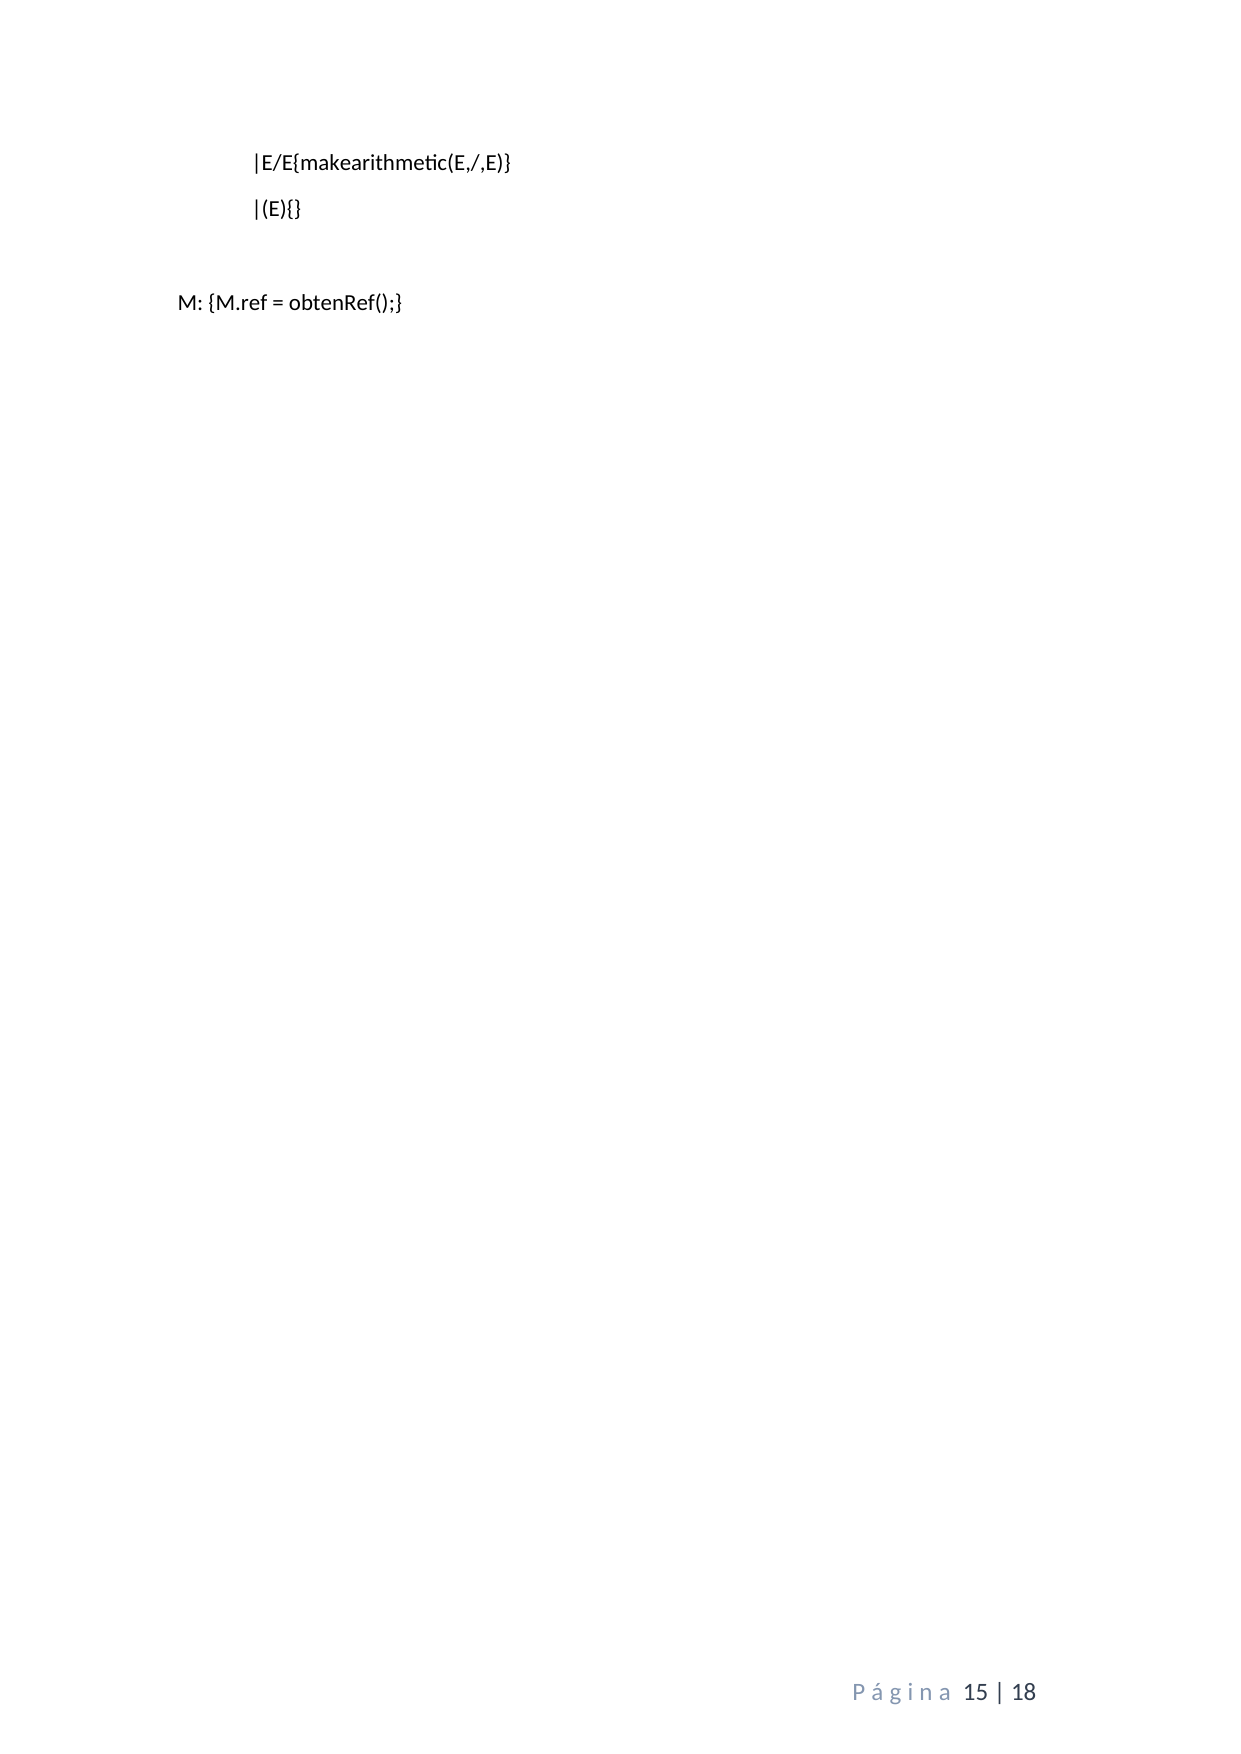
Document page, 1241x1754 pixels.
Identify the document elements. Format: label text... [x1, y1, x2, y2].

text M: {M.ref = obtenRef();} [177, 288, 1063, 316]
text |E/E{makearithmetic(E,/,E)} [177, 148, 1063, 176]
text |(E){} [177, 194, 1063, 222]
